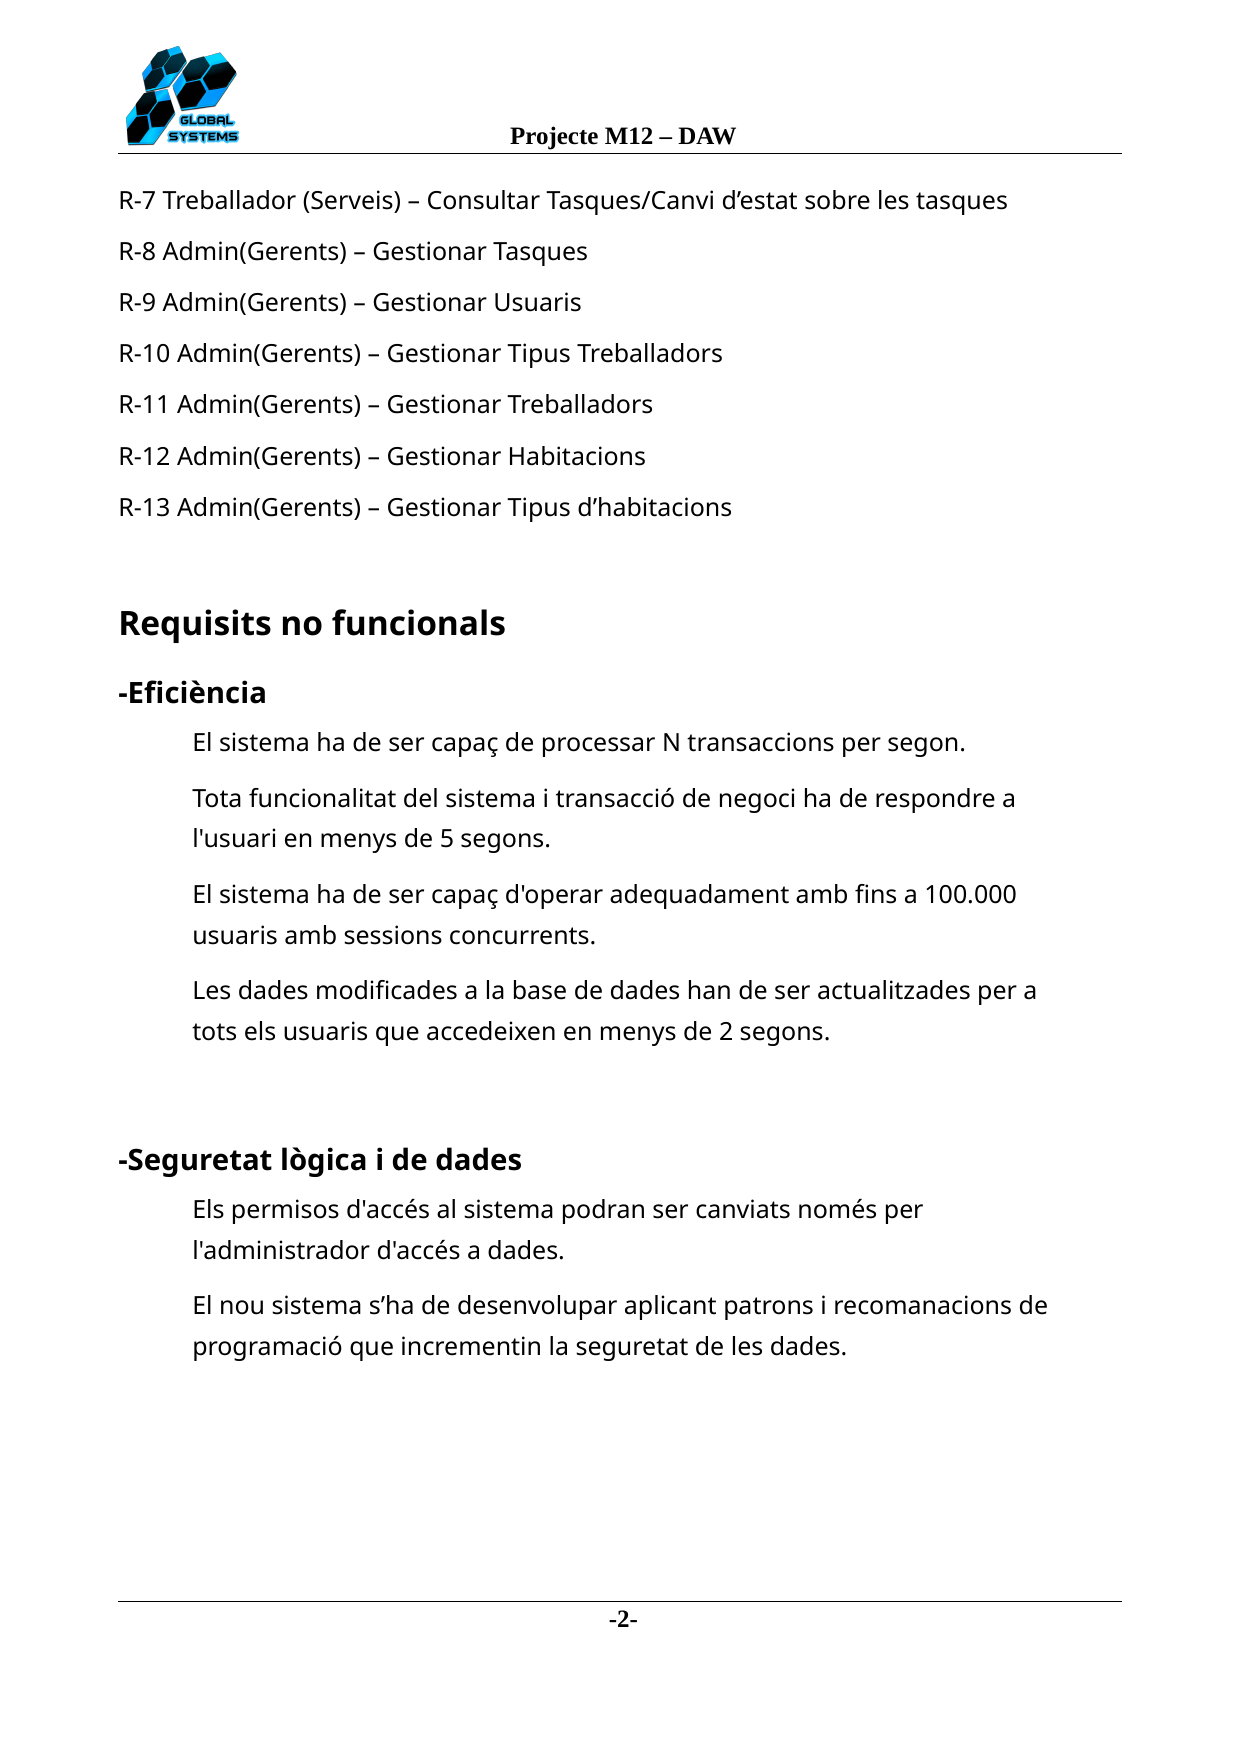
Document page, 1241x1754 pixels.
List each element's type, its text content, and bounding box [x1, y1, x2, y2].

subtitle Requisits no funcionals [118, 599, 1122, 645]
text R-10 Admin(Gerents) – Gestionar Tipus Treballadors [118, 336, 1122, 370]
text Els permisos d'accés al sistema podran ser canviats només per l'administrador d'accés a dades. [118, 1192, 1122, 1266]
text El nou sistema s’ha de desenvolupar aplicant patrons i recomanacions de programació que incrementin la seguretat de les dades. [118, 1288, 1122, 1363]
text R-12 Admin(Gerents) – Gestionar Habitacions [118, 438, 1122, 472]
text R-13 Admin(Gerents) – Gestionar Tipus d’habitacions [118, 489, 1122, 523]
subtitle -Eficiència [118, 672, 1122, 712]
text R-9 Admin(Gerents) – Gestionar Usuaris [118, 285, 1122, 319]
text R-8 Admin(Gerents) – Gestionar Tasques [118, 234, 1122, 268]
picture [121, 20, 244, 165]
text Tota funcionalitat del sistema i transacció de negoci ha de respondre a l'usuari en menys de 5 segons. [118, 780, 1122, 855]
subtitle -Seguretat lògica i de dades [118, 1139, 1122, 1179]
text El sistema ha de ser capaç d'operar adequadament amb fins a 100.000 usuaris amb sessions concurrents. [118, 877, 1122, 951]
text El sistema ha de ser capaç de processar N transaccions per segon. [118, 725, 1122, 759]
text R-11 Admin(Gerents) – Gestionar Treballadors [118, 387, 1122, 421]
text Les dades modificades a la base de dades han de ser actualitzades per a tots els usuaris que accedeixen en menys de 2 segons. [118, 973, 1122, 1048]
text R-7 Treballador (Serveis) – Consultar Tasques/Canvi d’estat sobre les tasques [118, 183, 1122, 217]
